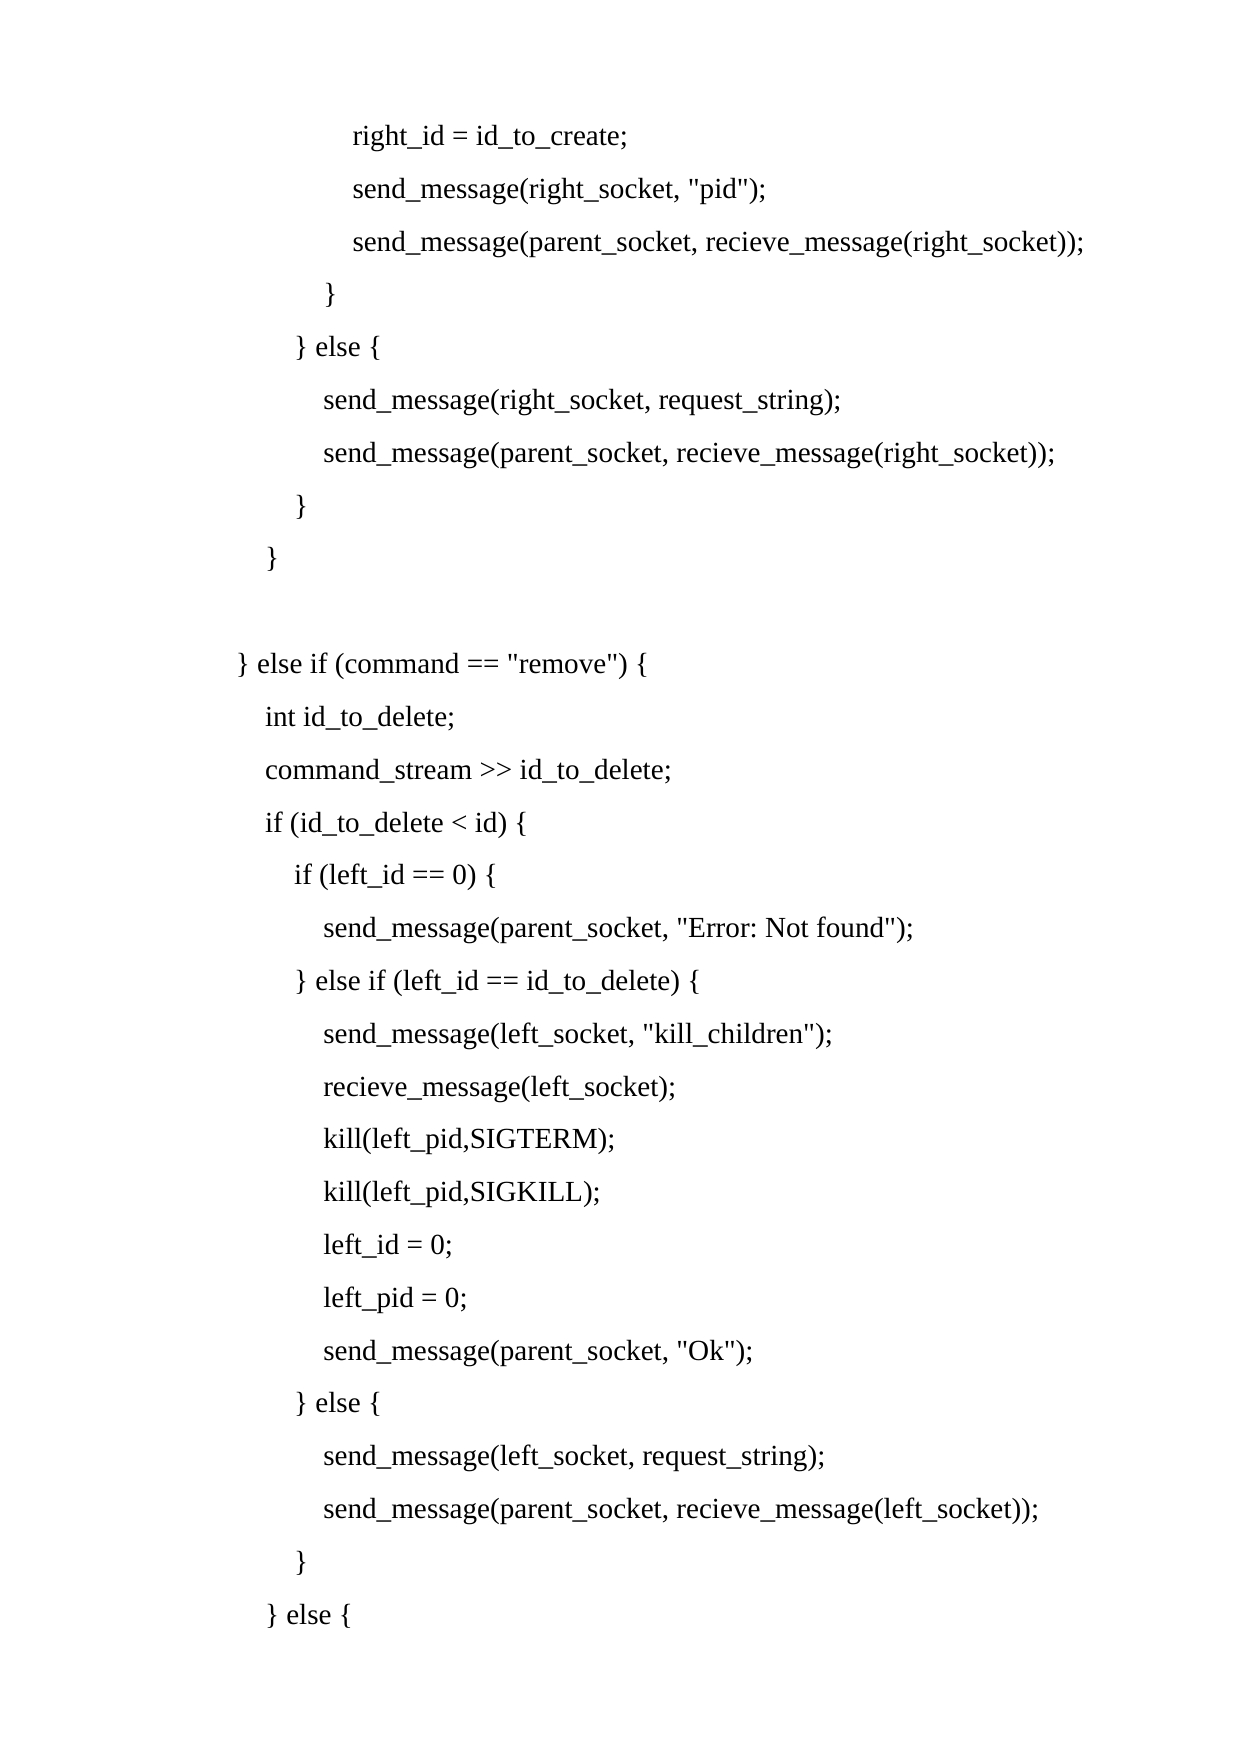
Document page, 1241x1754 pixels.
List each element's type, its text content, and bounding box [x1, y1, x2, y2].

text left_pid = 0; [177, 1280, 1152, 1313]
text } else { [177, 1386, 1152, 1419]
text kill(left_pid,SIGTERM); [177, 1122, 1152, 1155]
text send_message(parent_socket, recieve_message(right_socket)); [177, 435, 1152, 468]
text } [177, 488, 1152, 521]
text } else { [177, 329, 1152, 363]
text if (left_id == 0) { [177, 857, 1152, 891]
text send_message(parent_socket, "Ok"); [177, 1333, 1152, 1366]
text right_id = id_to_create; [177, 118, 1152, 152]
text if (id_to_delete < id) { [177, 805, 1152, 838]
text } [177, 277, 1152, 310]
text left_id = 0; [177, 1227, 1152, 1261]
text recieve_message(left_socket); [177, 1069, 1152, 1102]
text send_message(right_socket, request_string); [177, 382, 1152, 416]
text send_message(left_socket, "kill_children"); [177, 1016, 1152, 1049]
text int id_to_delete; [177, 699, 1152, 733]
text } else if (command == "remove") { [177, 646, 1152, 680]
text kill(left_pid,SIGKILL); [177, 1174, 1152, 1208]
text send_message(left_socket, request_string); [177, 1438, 1152, 1472]
text command_stream >> id_to_delete; [177, 752, 1152, 785]
text send_message(parent_socket, "Error: Not found"); [177, 910, 1152, 944]
text } else if (left_id == id_to_delete) { [177, 963, 1152, 997]
text } [177, 541, 1152, 574]
text send_message(parent_socket, recieve_message(right_socket)); [177, 224, 1152, 257]
text } [177, 1544, 1152, 1578]
text send_message(parent_socket, recieve_message(left_socket)); [177, 1491, 1152, 1525]
text send_message(right_socket, "pid"); [177, 171, 1152, 204]
text } else { [177, 1597, 1152, 1630]
